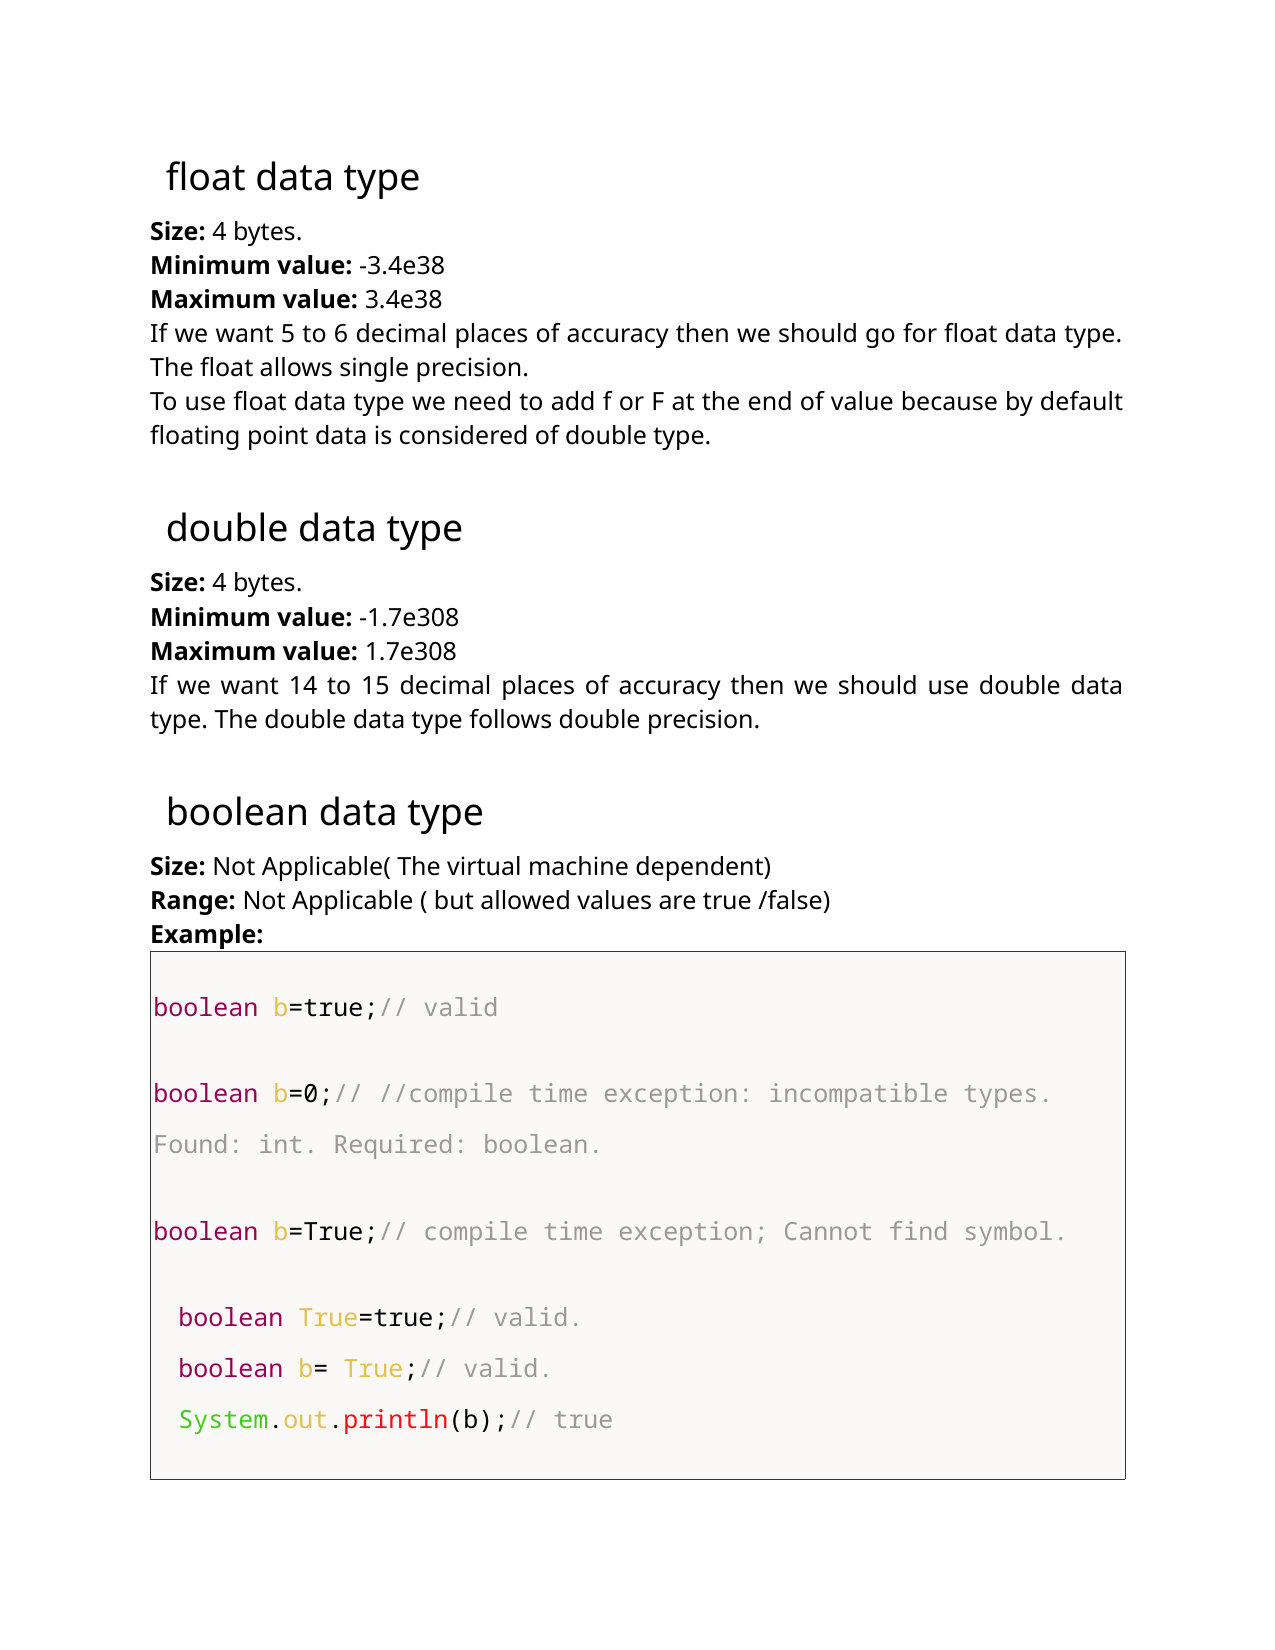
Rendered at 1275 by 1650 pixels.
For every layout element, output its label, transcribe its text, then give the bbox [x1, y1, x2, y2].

text boolean b=true;// valid [151, 986, 1125, 1023]
text Minimum value: -1.7e308 [150, 599, 1125, 633]
text System.out.println(b);// true [151, 1399, 1125, 1436]
subtitle boolean data type [166, 785, 1125, 836]
text Minimum value: -3.4e38 [150, 248, 1125, 282]
text boolean b= True;// valid. [151, 1348, 1125, 1385]
text If we want 5 to 6 decimal places of accuracy then we should go for float data type. The float allows single precision. [150, 316, 1125, 384]
text Size: 4 bytes. [150, 213, 1125, 248]
text Range: Not Applicable ( but allowed values are true /false) [150, 883, 1125, 917]
text Size: 4 bytes. [150, 565, 1125, 599]
text boolean b=True;// compile time exception; Cannot find symbol. [151, 1210, 1125, 1247]
text Maximum value: 3.4e38 [150, 282, 1125, 316]
subtitle double data type [166, 502, 1125, 553]
text Example: [150, 917, 1125, 951]
text boolean True=true;// valid. [151, 1297, 1125, 1334]
text boolean b=0;// //compile time exception: incompatible types. Found: int. Required: boolean. [151, 1073, 1125, 1161]
text Size: Not Applicable( The virtual machine dependent) [150, 848, 1125, 883]
text To use float data type we need to add f or F at the end of value because by default floating point data is considered of double type. [150, 384, 1125, 452]
subtitle float data type [166, 150, 1125, 201]
text Maximum value: 1.7e308 [150, 633, 1125, 667]
text If we want 14 to 15 decimal places of accuracy then we should use double data type. The double data type follows double precision. [150, 667, 1125, 735]
